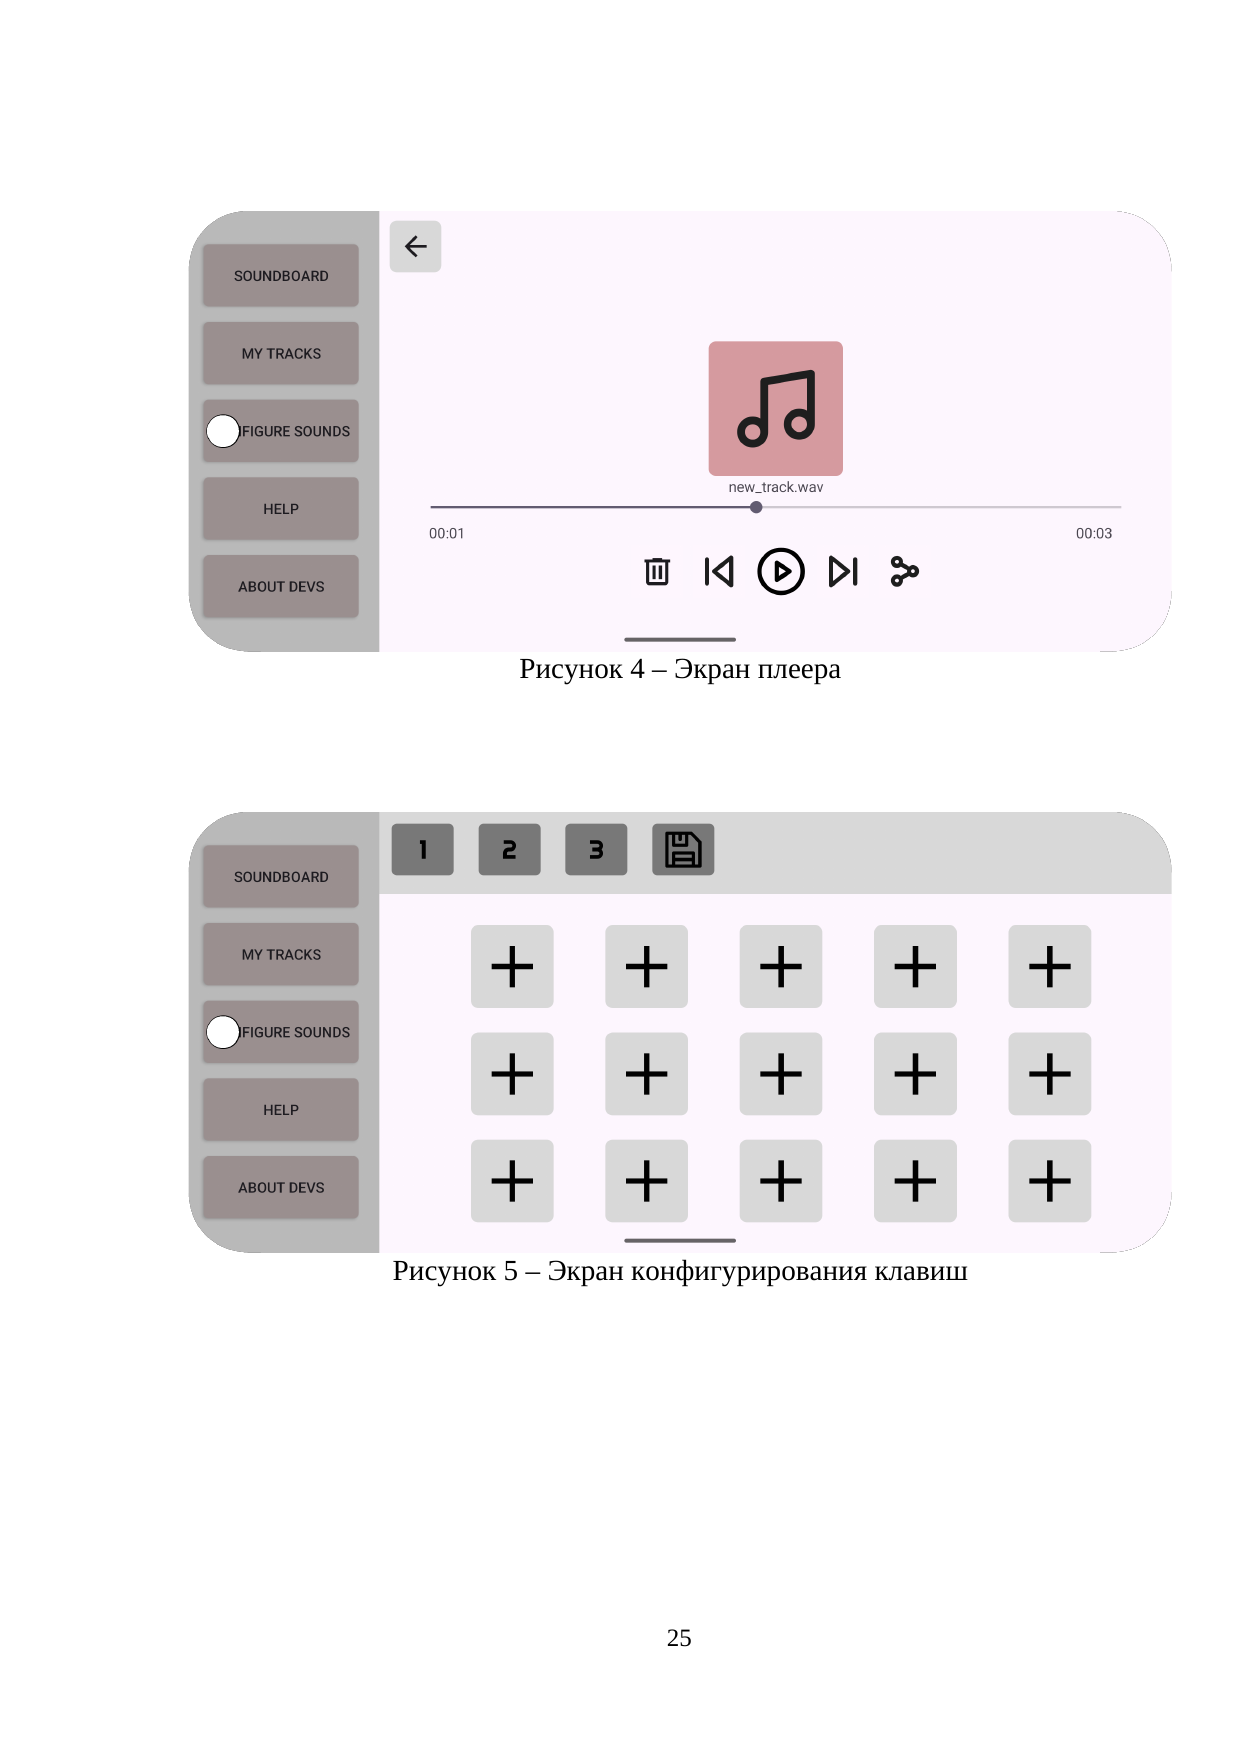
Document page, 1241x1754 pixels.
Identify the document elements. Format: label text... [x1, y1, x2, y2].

table_cell Рисунок 5 – Экран конфигурирования клавиш [179, 802, 1181, 1531]
table_header [179, 750, 679, 799]
table_header [681, 750, 1181, 799]
table_header [179, 120, 679, 198]
picture [188, 812, 1172, 1253]
table_cell Рисунок 4 – Экран плеера [179, 201, 1181, 696]
picture [188, 211, 1172, 652]
table_header [681, 120, 1181, 198]
